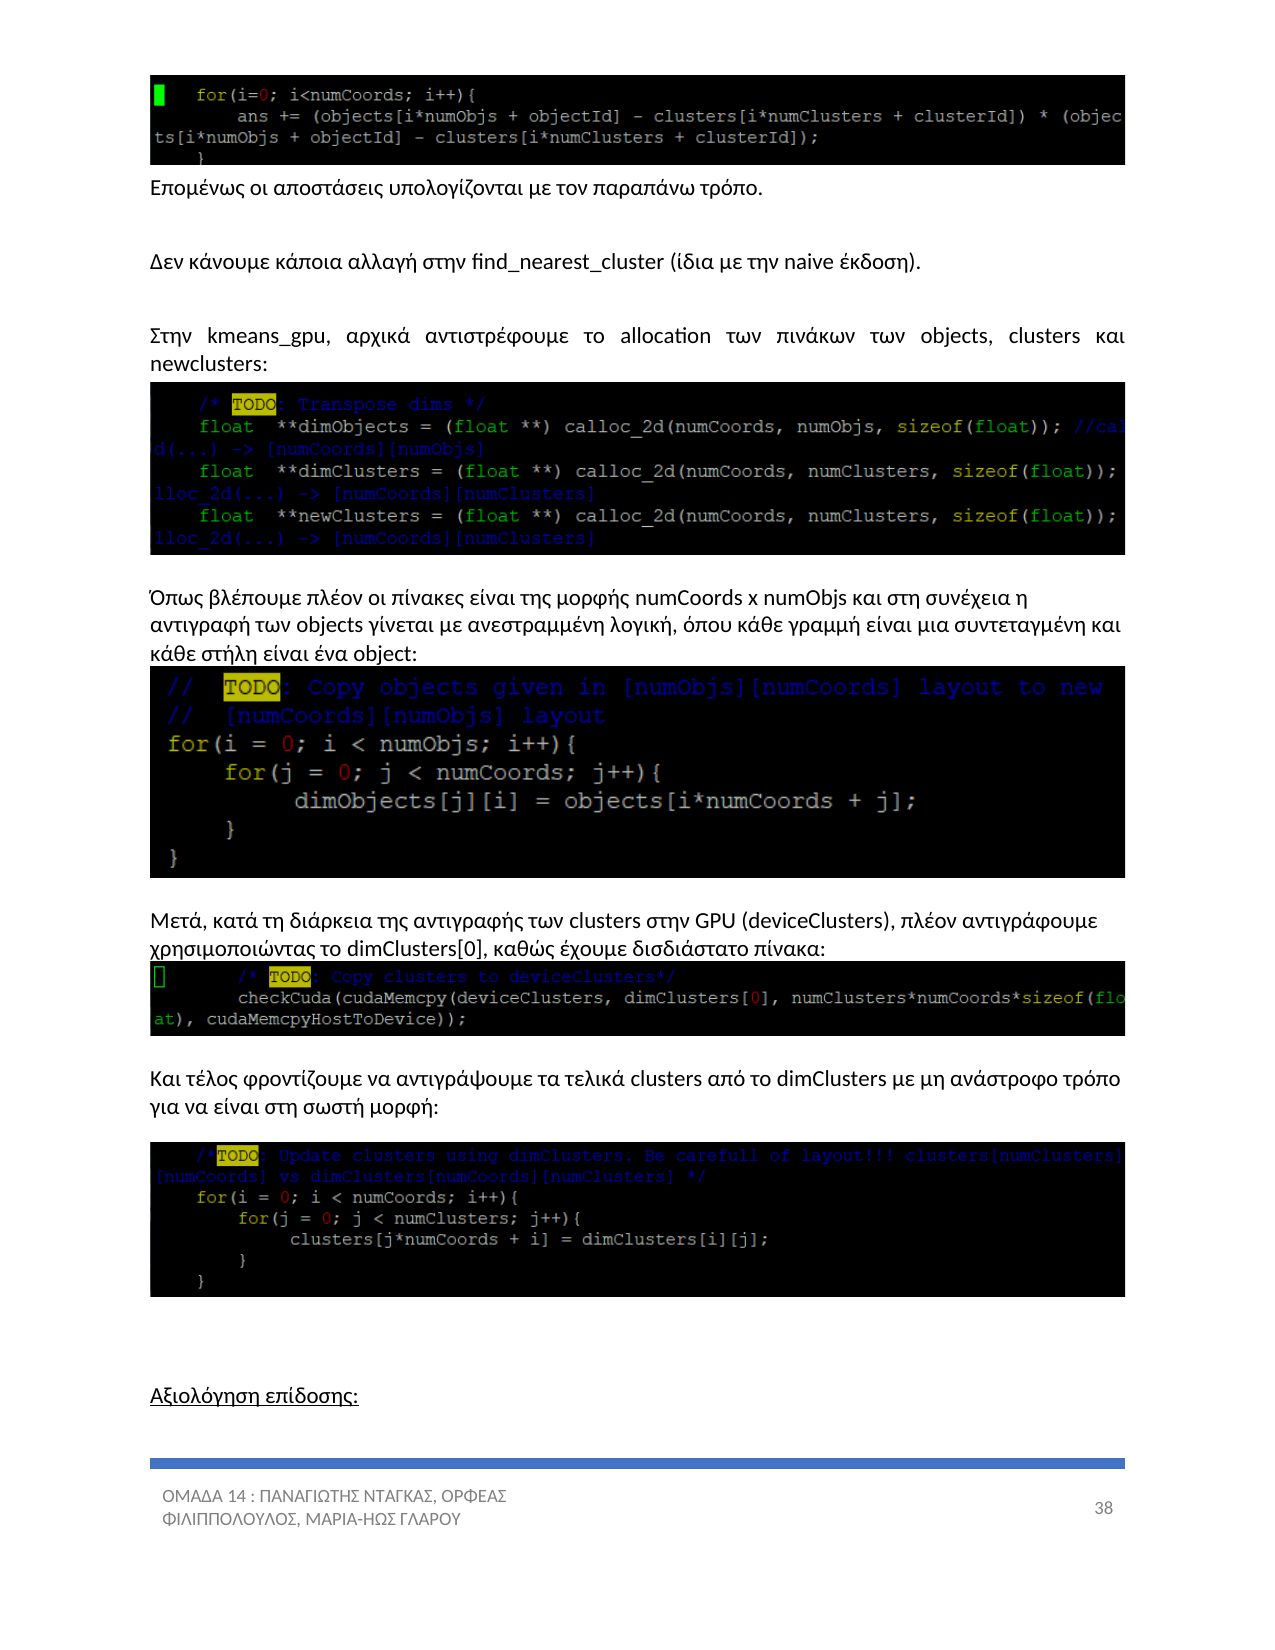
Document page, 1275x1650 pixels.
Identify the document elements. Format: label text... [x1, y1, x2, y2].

text Δεν κάνουμε κάποια αλλαγή στην find_nearest_cluster (ίδια με την naive έκδοση). [150, 247, 1125, 275]
text Και τέλος φροντίζουμε να αντιγράψουμε τα τελικά clusters από το dimClusters με μη ανάστροφο τρόπο για να είναι στη σωστή μορφή: [150, 1064, 1125, 1120]
text Επομένως οι αποστάσεις υπολογίζονται με τον παραπάνω τρόπο. [150, 173, 1125, 201]
text Στην kmeans_gpu, αρχικά αντιστρέφουμε το allocation των πινάκων των objects, clusters και newclusters: [150, 321, 1125, 377]
text Όπως βλέπουμε πλέον οι πίνακες είναι της μορφής numCoords x numObjs και στη συνέχεια η αντιγραφή των objects γίνεται με ανεστραμμένη λογική, όπου κάθε γραμμή είναι μια συντεταγμένη και κάθε στήλη είναι ένα object: [150, 583, 1125, 666]
text Αξιολόγηση επίδοσης: [150, 1381, 1125, 1409]
text Μετά, κατά τη διάρκεια της αντιγραφής των clusters στην GPU (deviceClusters), πλέον αντιγράφουμε χρησιμοποιώντας το dimClusters[0], καθώς έχουμε δισδιάστατο πίνακα: [150, 906, 1125, 961]
